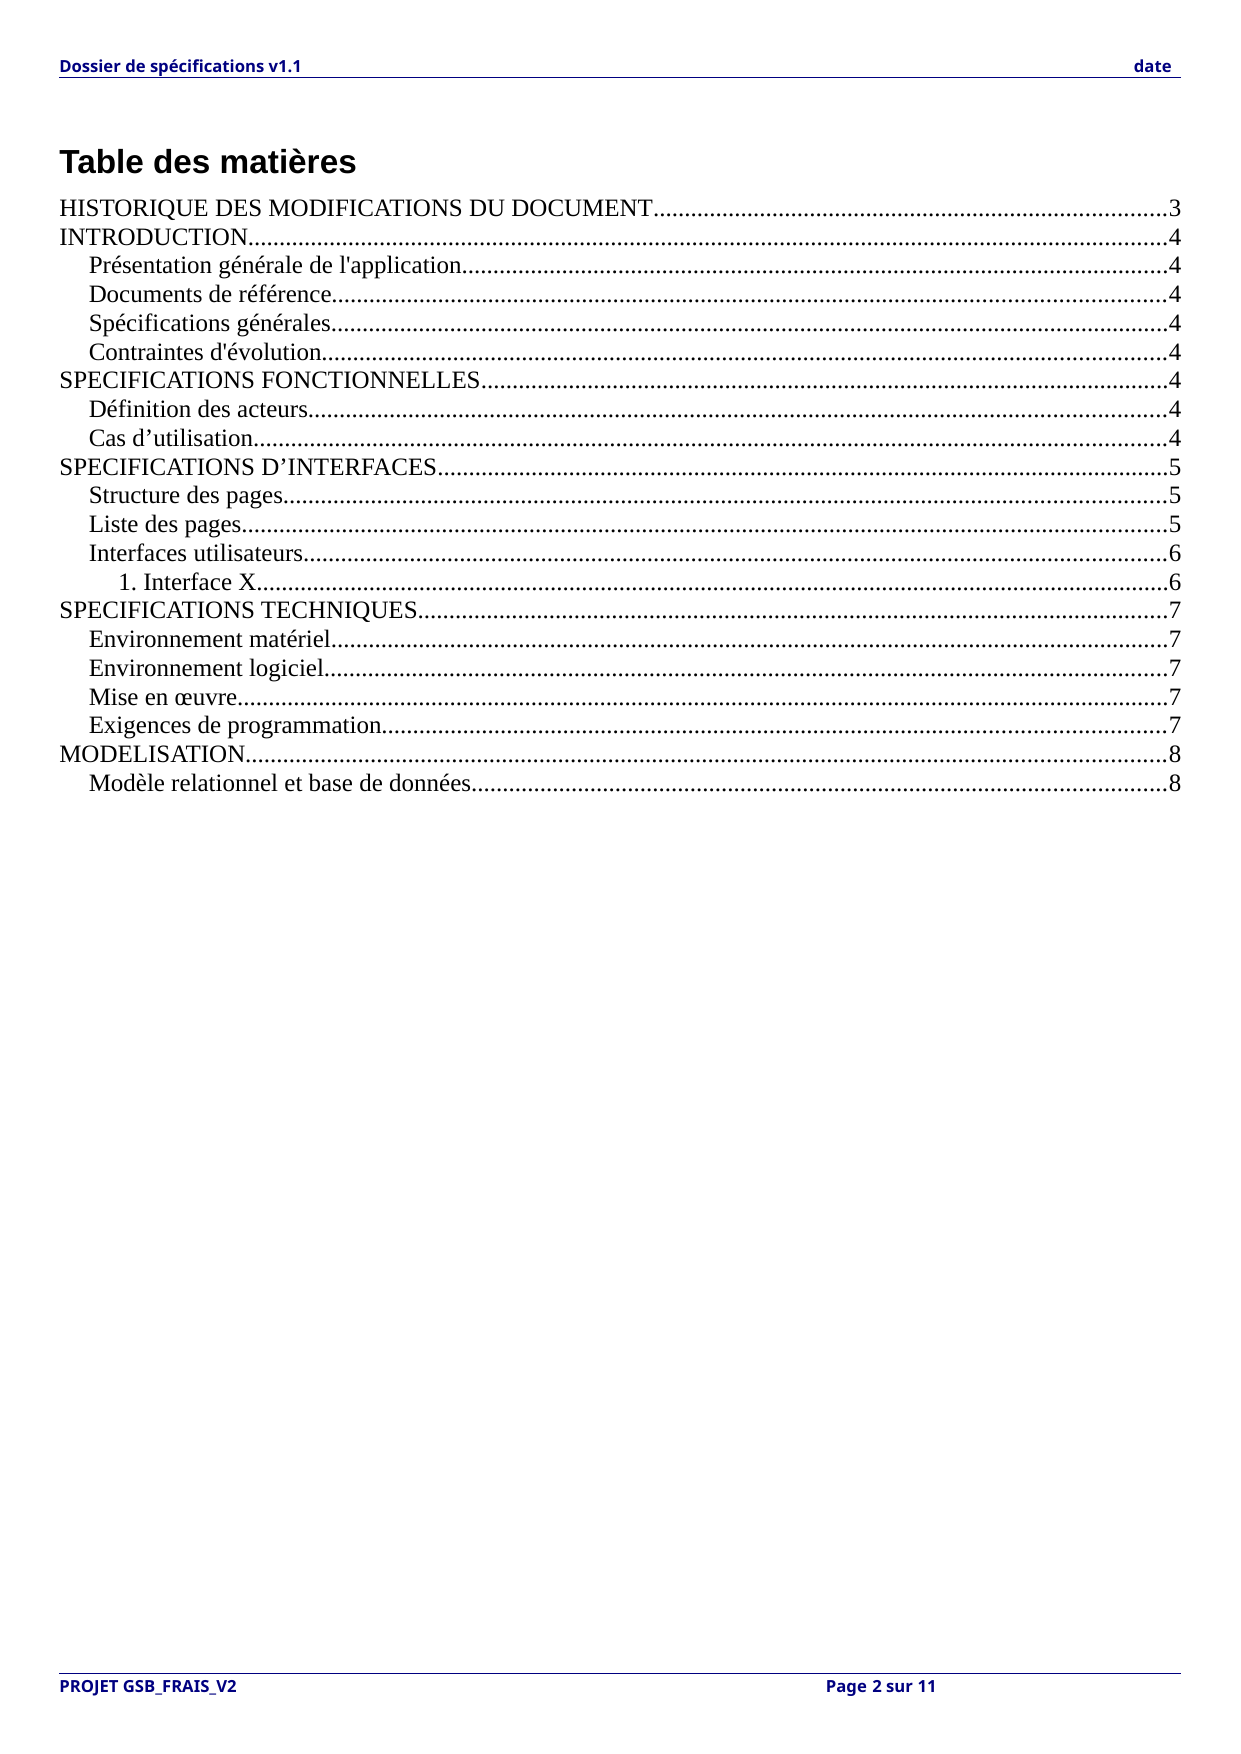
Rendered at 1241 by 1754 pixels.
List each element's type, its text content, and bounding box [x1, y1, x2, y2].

text Environnement logiciel 7 [88, 653, 1181, 682]
text 1. Interface X 6 [118, 567, 1181, 596]
text Interfaces utilisateurs 6 [88, 538, 1181, 567]
text SPECIFICATIONS FONCTIONNELLES 4 [59, 366, 1181, 394]
text Définition des acteurs 4 [88, 394, 1181, 423]
text Exigences de programmation 7 [88, 711, 1181, 739]
text Structure des pages 5 [88, 481, 1181, 509]
text Modèle relationnel et base de données 8 [88, 768, 1181, 797]
text INTRODUCTION 4 [59, 222, 1181, 251]
text Documents de référence 4 [88, 279, 1181, 308]
text SPECIFICATIONS TECHNIQUES 7 [59, 596, 1181, 624]
text Cas d’utilisation 4 [88, 423, 1181, 452]
text SPECIFICATIONS D’INTERFACES 5 [59, 452, 1181, 481]
text Mise en œuvre 7 [88, 682, 1181, 711]
text HISTORIQUE DES MODIFICATIONS DU DOCUMENT 3 [59, 193, 1181, 222]
subtitle Table des matières [59, 142, 1181, 181]
text MODELISATION 8 [59, 739, 1181, 768]
text Environnement matériel 7 [88, 624, 1181, 653]
text Contraintes d'évolution 4 [88, 337, 1181, 366]
text Liste des pages 5 [88, 509, 1181, 538]
text Présentation générale de l'application 4 [88, 251, 1181, 279]
text Spécifications générales 4 [88, 308, 1181, 337]
